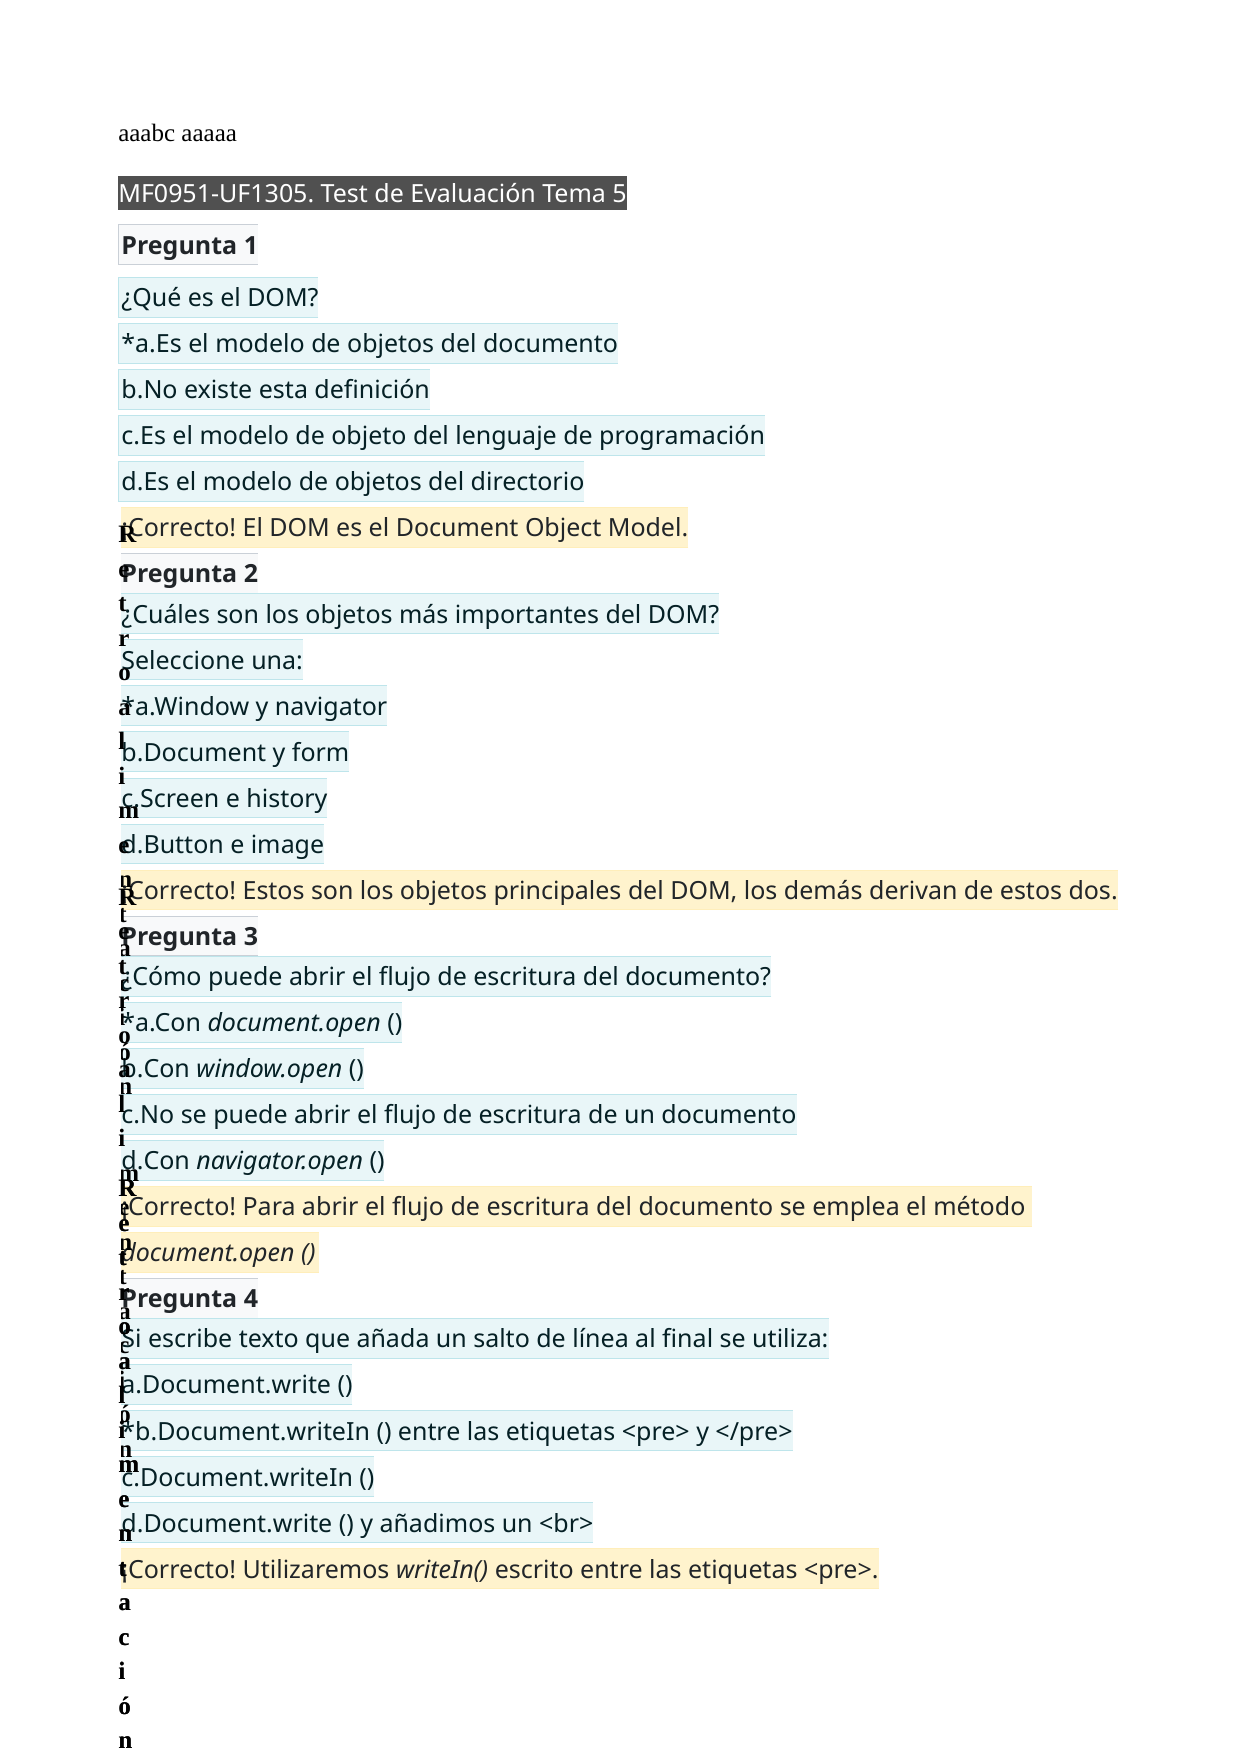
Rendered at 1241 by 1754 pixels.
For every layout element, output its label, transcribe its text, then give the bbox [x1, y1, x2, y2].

text *b.Document.writeIn () entre las etiquetas <pre> y </pre> [121, 1410, 1122, 1450]
text *a.Es el modelo de objetos del documento [119, 323, 1122, 363]
text d.Es el modelo de objetos del directorio [119, 461, 1122, 501]
text a.Document.write () [121, 1364, 1122, 1404]
text ¡Correcto! Para abrir el flujo de escritura del documento se emplea el método document.open () [121, 1186, 1122, 1272]
text d.Button e image [121, 823, 1122, 863]
text *a.Con document.open () [121, 1002, 1122, 1042]
text b.No existe esta definición [119, 369, 1122, 409]
text Seleccione una: [121, 639, 1122, 679]
subtitle Pregunta 2 [121, 553, 1122, 593]
text ¿Cuáles son los objetos más importantes del DOM? [121, 593, 1122, 633]
text c.Es el modelo de objeto del lenguaje de programación [119, 415, 1122, 455]
text ¿Qué es el DOM? [119, 277, 1122, 317]
text Si escribe texto que añada un salto de línea al final se utiliza: [121, 1318, 1122, 1358]
text d.Document.write () y añadimos un <br> [121, 1502, 1122, 1542]
text c.No se puede abrir el flujo de escritura de un documento [121, 1094, 1122, 1134]
text c.Screen e history [121, 777, 1122, 817]
text d.Con navigator.open () [121, 1140, 1122, 1180]
text b.Document y form [121, 731, 1122, 771]
text aaabc aaaaa [118, 118, 1122, 147]
text ¡Correcto! Utilizaremos writeIn() escrito entre las etiquetas <pre>. [121, 1548, 1122, 1588]
text ¿Cómo puede abrir el flujo de escritura del documento? [121, 956, 1122, 996]
subtitle Pregunta 1 [119, 224, 1122, 264]
subtitle Pregunta 4 [121, 1278, 1122, 1318]
text MF0951-UF1305. Test de Evaluación Tema 5 [118, 176, 1122, 210]
text ¡Correcto! El DOM es el Document Object Model. [118, 507, 1122, 547]
subtitle Pregunta 3 [121, 916, 1122, 956]
text *a.Window y navigator [121, 685, 1122, 725]
text ¡Correcto! Estos son los objetos principales del DOM, los demás derivan de estos dos. [118, 869, 1122, 909]
text b.Con window.open () [121, 1048, 1122, 1088]
text c.Document.writeIn () [121, 1456, 1122, 1496]
